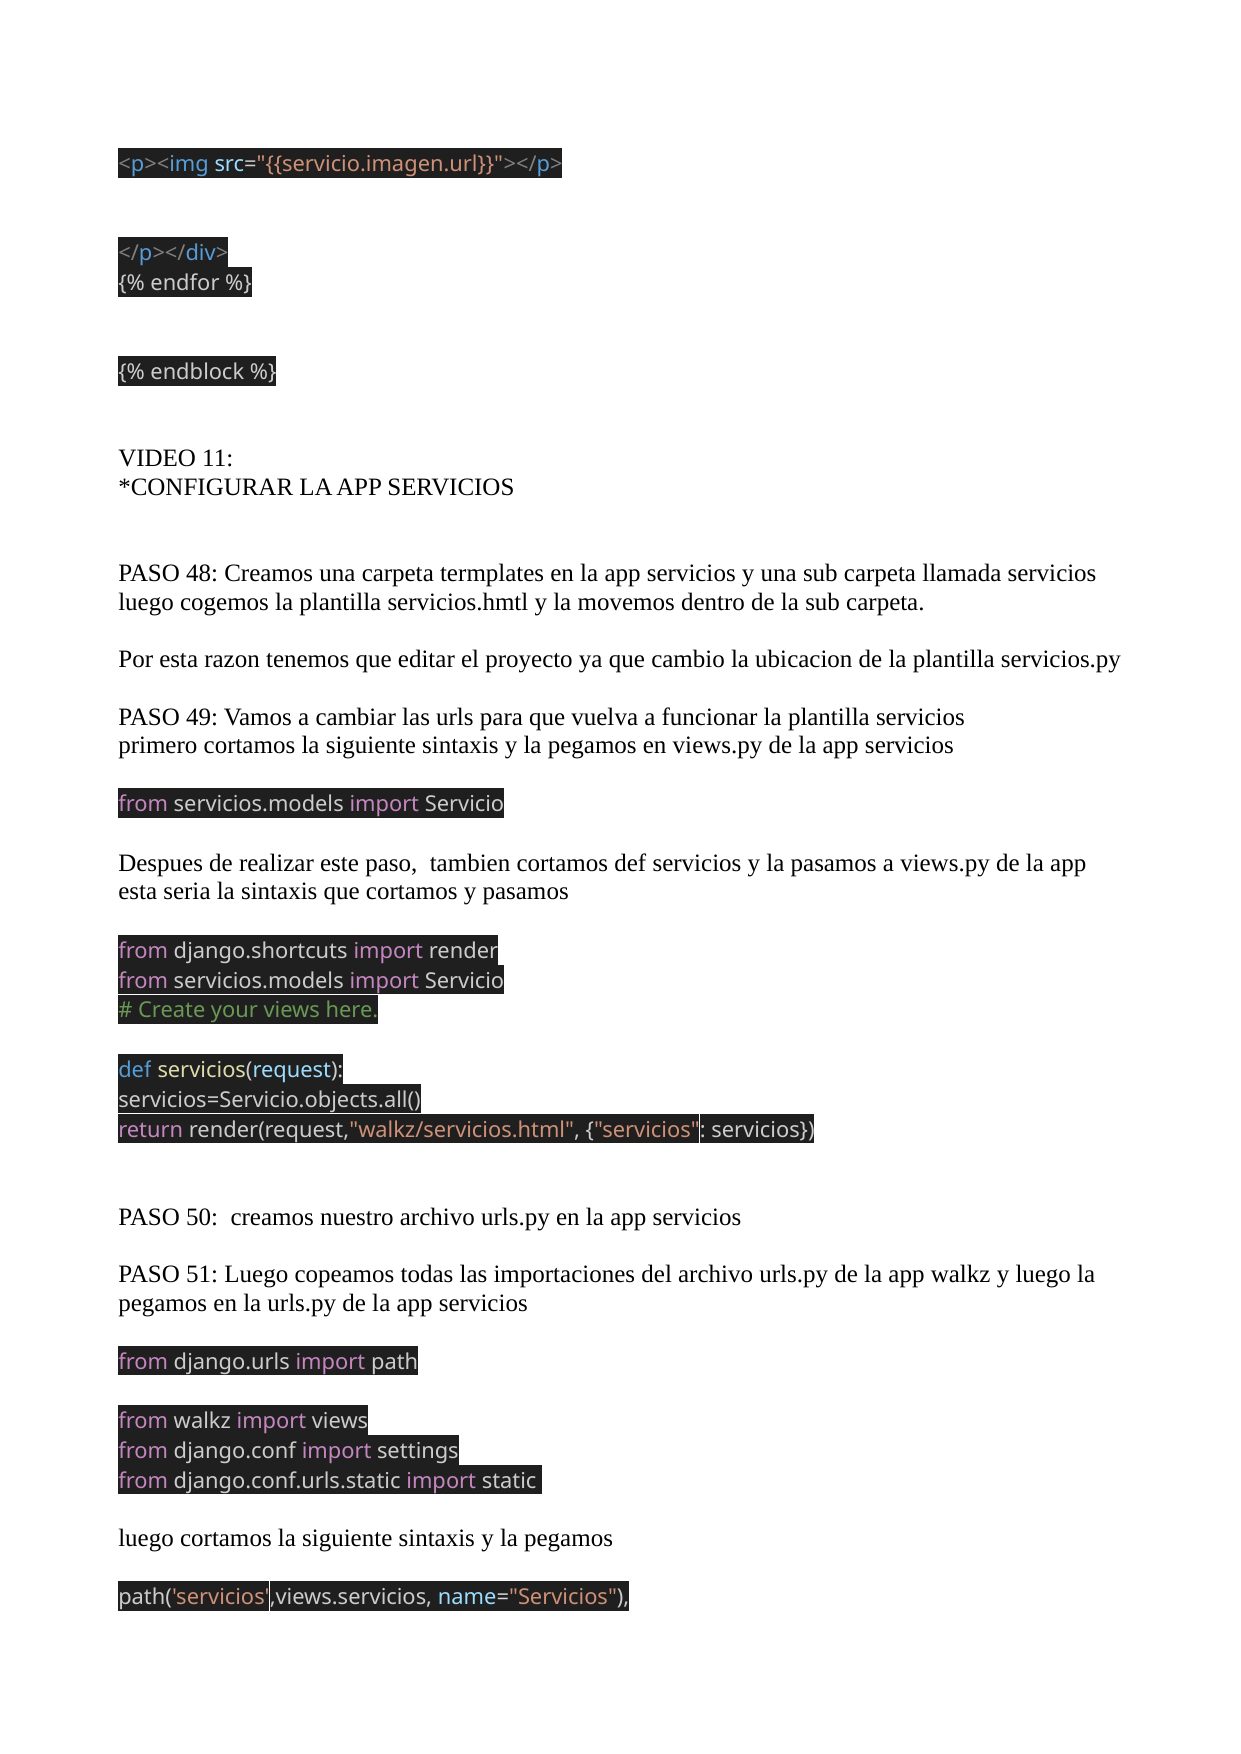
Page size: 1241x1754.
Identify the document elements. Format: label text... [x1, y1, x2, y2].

text Despues de realizar este paso, tambien cortamos def servicios y la pasamos a views.py de la app esta seria la sintaxis que cortamos y pasamos [118, 848, 1122, 905]
text from django.urls import path [118, 1346, 1122, 1375]
text luego cogemos la plantilla servicios.hmtl y la movemos dentro de la sub carpeta. [118, 587, 1122, 616]
text {% endfor %} [118, 267, 1122, 297]
text VIDEO 11: [118, 443, 1122, 472]
text PASO 51: Luego copeamos todas las importaciones del archivo urls.py de la app walkz y luego la pegamos en la urls.py de la app servicios [118, 1259, 1122, 1317]
text return render(request,"walkz/servicios.html", {"servicios": servicios}) [118, 1113, 1122, 1143]
text PASO 50: creamos nuestro archivo urls.py en la app servicios [118, 1202, 1122, 1231]
text from django.conf import settings [118, 1435, 1122, 1465]
text primero cortamos la siguiente sintaxis y la pegamos en views.py de la app servicios [118, 731, 1122, 759]
text servicios=Servicio.objects.all() [118, 1084, 1122, 1113]
text from servicios.models import Servicio [118, 788, 1122, 818]
text *CONFIGURAR LA APP SERVICIOS [118, 472, 1122, 501]
text PASO 48: Creamos una carpeta termplates en la app servicios y una sub carpeta llamada servicios [118, 558, 1122, 587]
text luego cortamos la siguiente sintaxis y la pegamos [118, 1523, 1122, 1552]
text from walkz import views [118, 1405, 1122, 1435]
text from django.conf.urls.static import static [118, 1465, 1122, 1494]
text PASO 49: Vamos a cambiar las urls para que vuelva a funcionar la plantilla servicios [118, 702, 1122, 731]
text def servicios(request): [118, 1054, 1122, 1084]
text Por esta razon tenemos que editar el proyecto ya que cambio la ubicacion de la plantilla servicios.py [118, 644, 1122, 673]
text path('servicios',views.servicios, name="Servicios"), [118, 1581, 1122, 1611]
text from django.shortcuts import render [118, 935, 1122, 965]
text from servicios.models import Servicio [118, 965, 1122, 994]
text {% endblock %} [118, 356, 1122, 386]
text <p><img src="{{servicio.imagen.url}}"></p> [118, 148, 1122, 178]
text # Create your views here. [118, 994, 1122, 1024]
text </p></div> [118, 237, 1122, 267]
